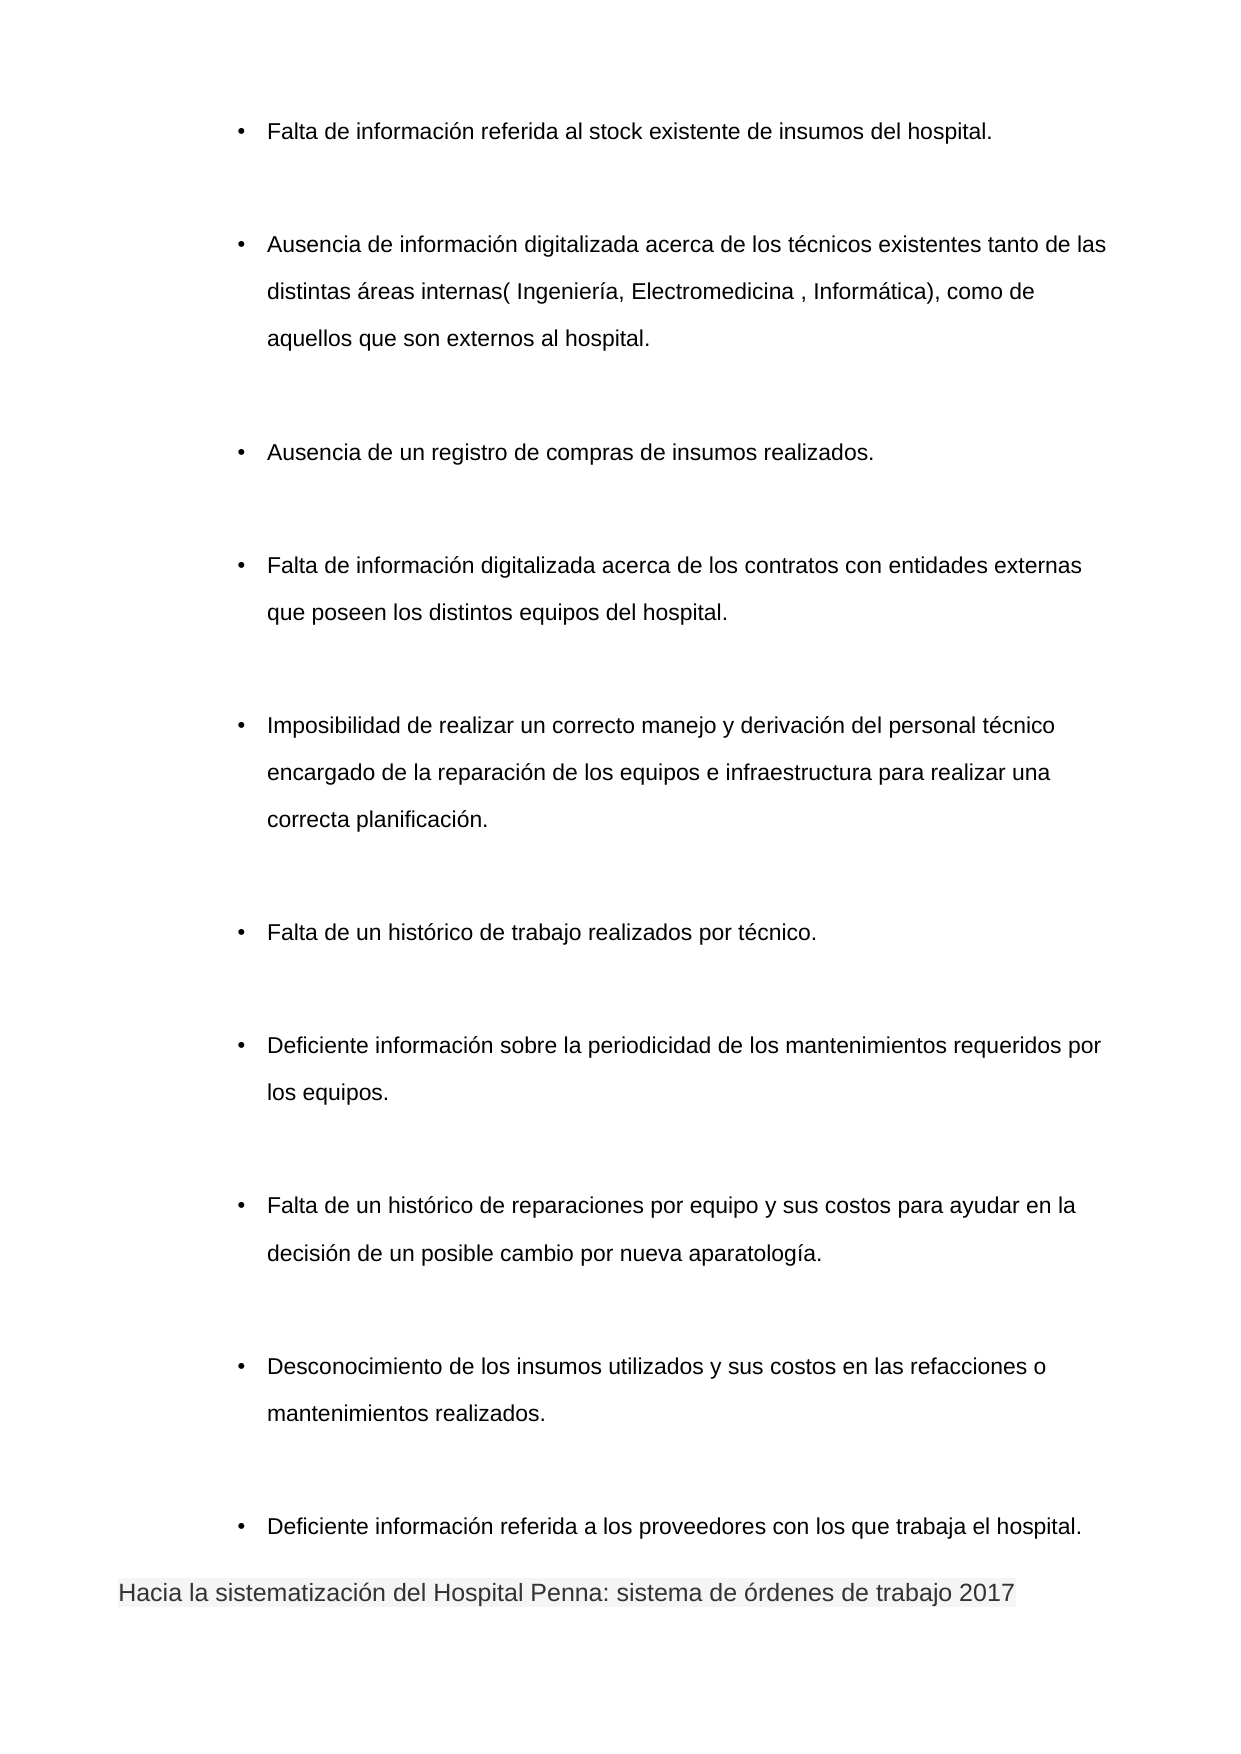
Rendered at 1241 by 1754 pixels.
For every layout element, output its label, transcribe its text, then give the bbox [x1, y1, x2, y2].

list Deficiente información sobre la periodicidad de los mantenimientos requeridos por los equipos. [237, 1032, 1122, 1106]
list Ausencia de un registro de compras de insumos realizados. [237, 438, 1122, 465]
list Ausencia de información digitalizada acerca de los técnicos existentes tanto de las distintas áreas internas( Ingeniería, Electromedicina , Informática), como de aquellos que son externos al hospital. [237, 231, 1122, 352]
list Falta de información digitalizada acerca de los contratos con entidades externas que poseen los distintos equipos del hospital. [237, 552, 1122, 625]
list Deficiente información referida a los proveedores con los que trabaja el hospital. [237, 1513, 1122, 1539]
list Desconocimiento de los insumos utilizados y sus costos en las refacciones o mantenimientos realizados. [237, 1353, 1122, 1426]
list Falta de un histórico de trabajo realizados por técnico. [237, 919, 1122, 946]
list Falta de un histórico de reparaciones por equipo y sus costos para ayudar en la decisión de un posible cambio por nueva aparatología. [237, 1192, 1122, 1266]
list Imposibilidad de realizar un correcto manejo y derivación del personal técnico encargado de la reparación de los equipos e infraestructura para realizar una correcta planificación. [237, 712, 1122, 832]
list Falta de información referida al stock existente de insumos del hospital. [237, 118, 1122, 144]
